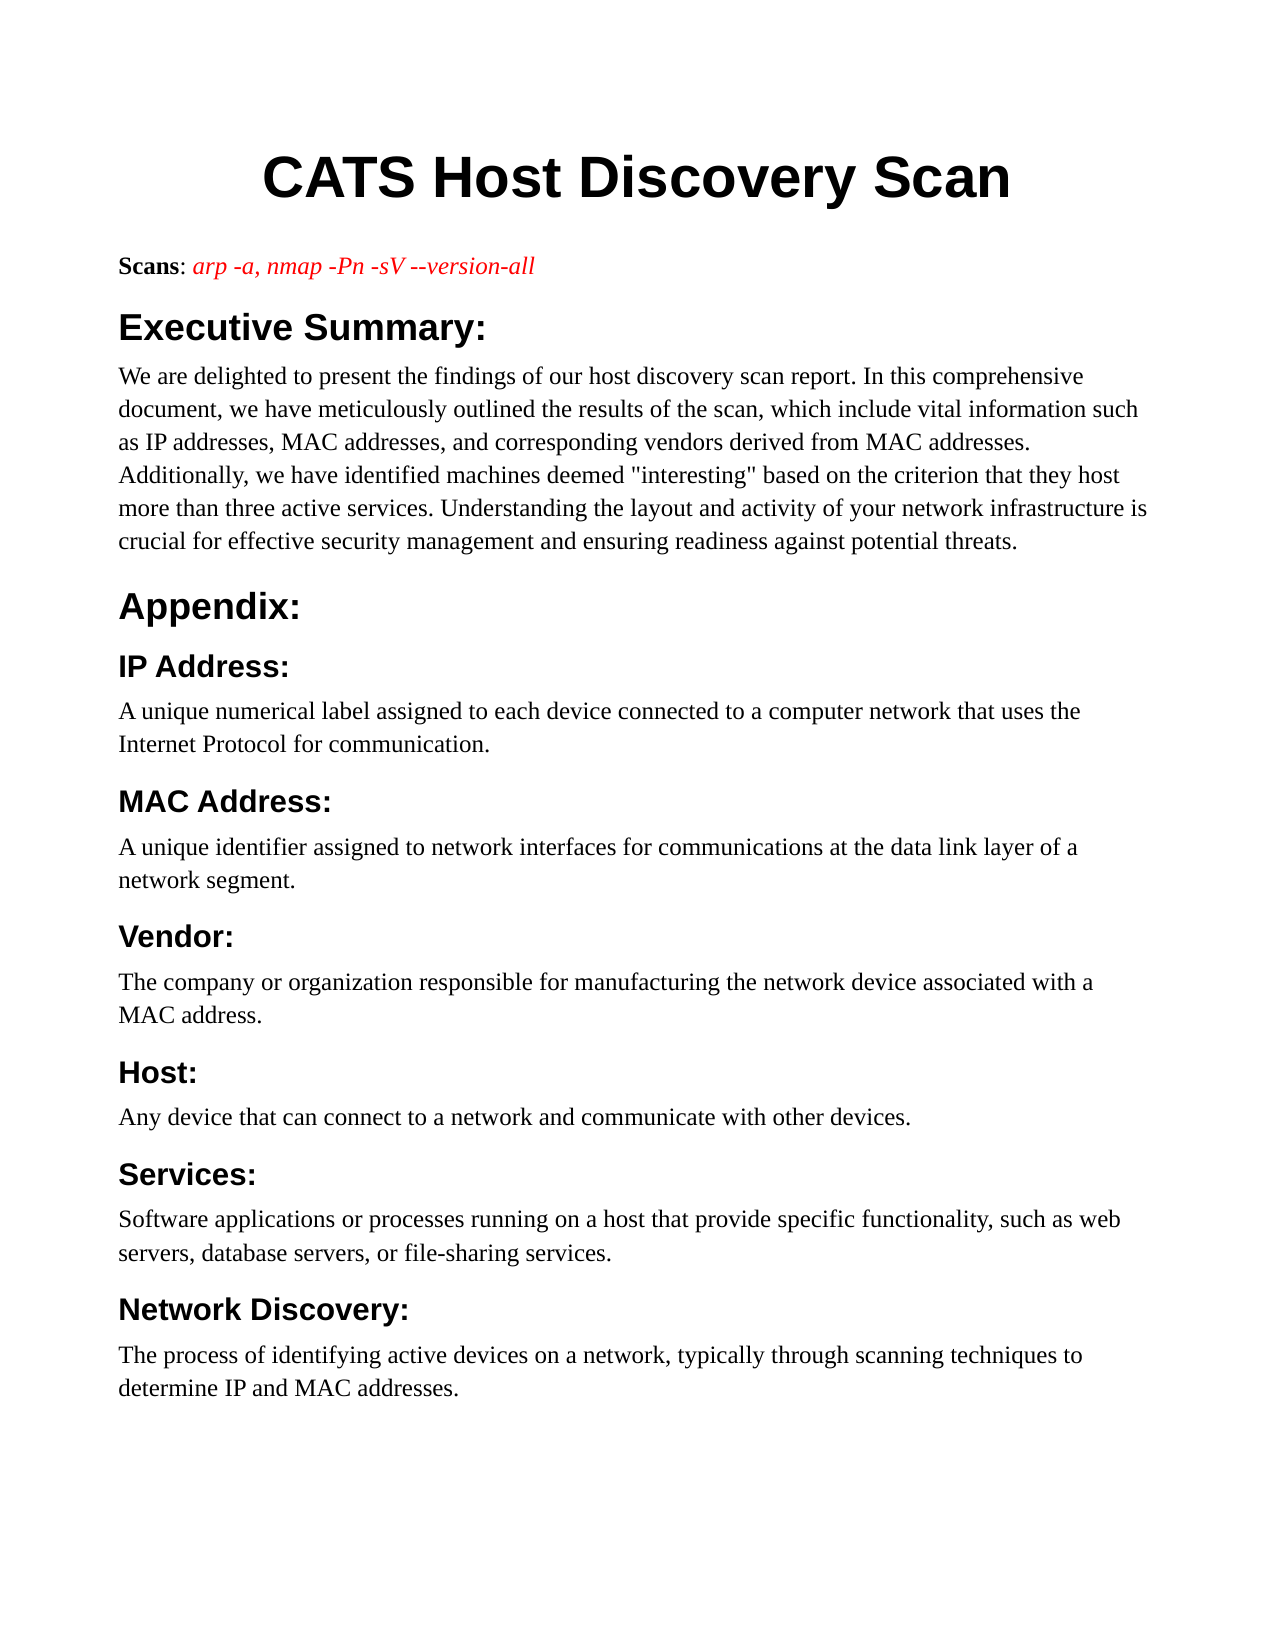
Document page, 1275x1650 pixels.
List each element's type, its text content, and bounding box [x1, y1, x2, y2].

subtitle Services: [118, 1156, 1157, 1192]
subtitle Executive Summary: [118, 305, 1157, 348]
title CATS Host Discovery Scan [118, 143, 1157, 210]
text The company or organization responsible for manufacturing the network device associated with a MAC address. [118, 967, 1157, 1029]
subtitle IP Address: [118, 648, 1157, 684]
text A unique numerical label assigned to each device connected to a computer network that uses the Internet Protocol for communication. [118, 696, 1157, 758]
text The process of identifying active devices on a network, typically through scanning techniques to determine IP and MAC addresses. [118, 1340, 1157, 1402]
text Software applications or processes running on a host that provide specific functionality, such as web servers, database servers, or file-sharing services. [118, 1204, 1157, 1266]
text Scans: arp -a, nmap -Pn -sV --version-all [118, 251, 1157, 280]
text We are delighted to present the findings of our host discovery scan report. In this comprehensive document, we have meticulously outlined the results of the scan, which include vital information such as IP addresses, MAC addresses, and corresponding vendors derived from MAC addresses. Additionally, we have identified machines deemed "interesting" based on the criterion that they host more than three active services. Understanding the layout and activity of your network infrastructure is crucial for effective security management and ensuring readiness against potential threats. [118, 361, 1157, 555]
subtitle Network Discovery: [118, 1291, 1157, 1327]
text Any device that can connect to a network and communicate with other devices. [118, 1102, 1157, 1131]
subtitle Appendix: [118, 584, 1157, 627]
subtitle Host: [118, 1054, 1157, 1090]
subtitle MAC Address: [118, 783, 1157, 819]
text A unique identifier assigned to network interfaces for communications at the data link layer of a network segment. [118, 832, 1157, 893]
subtitle Vendor: [118, 918, 1157, 954]
